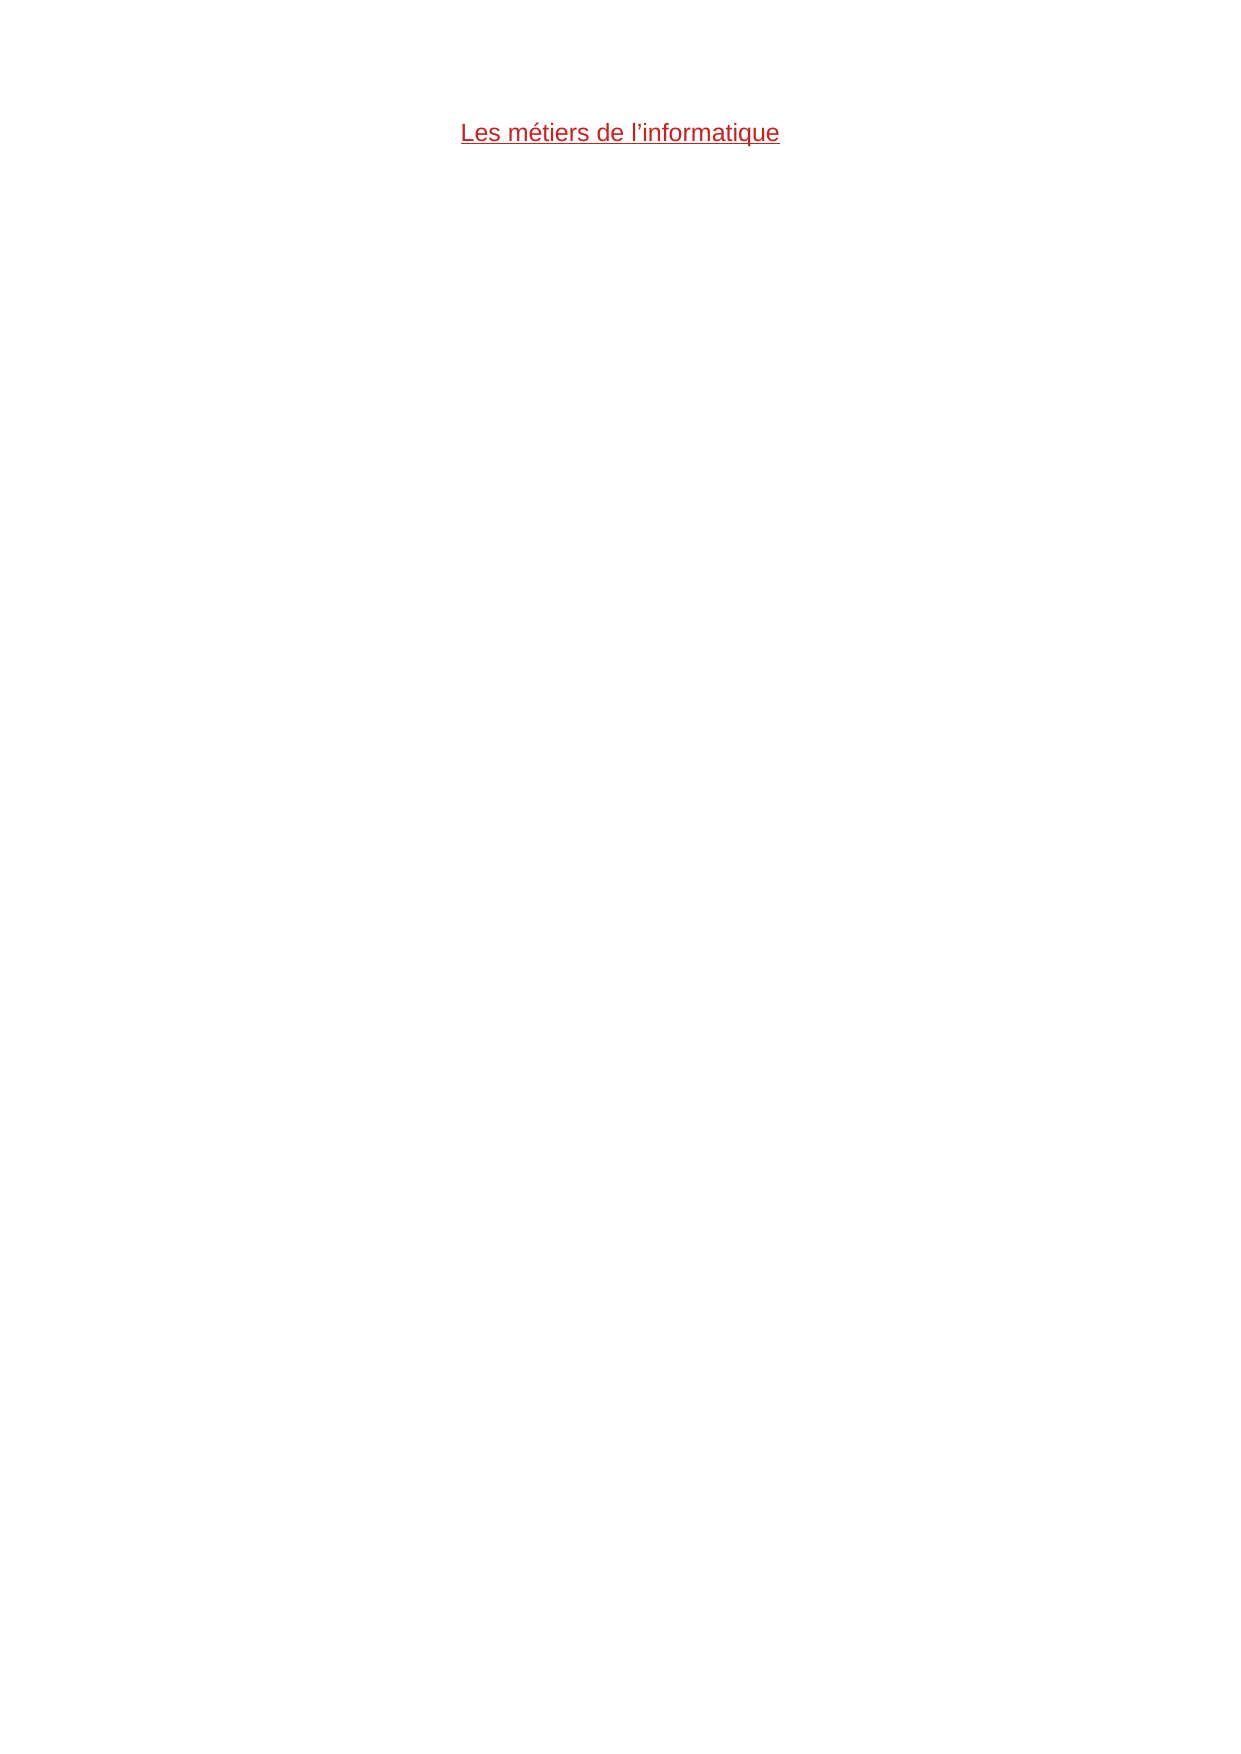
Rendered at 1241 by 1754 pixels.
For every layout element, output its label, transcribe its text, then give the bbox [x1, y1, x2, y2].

text Les métiers de l’informatique [118, 118, 1122, 147]
